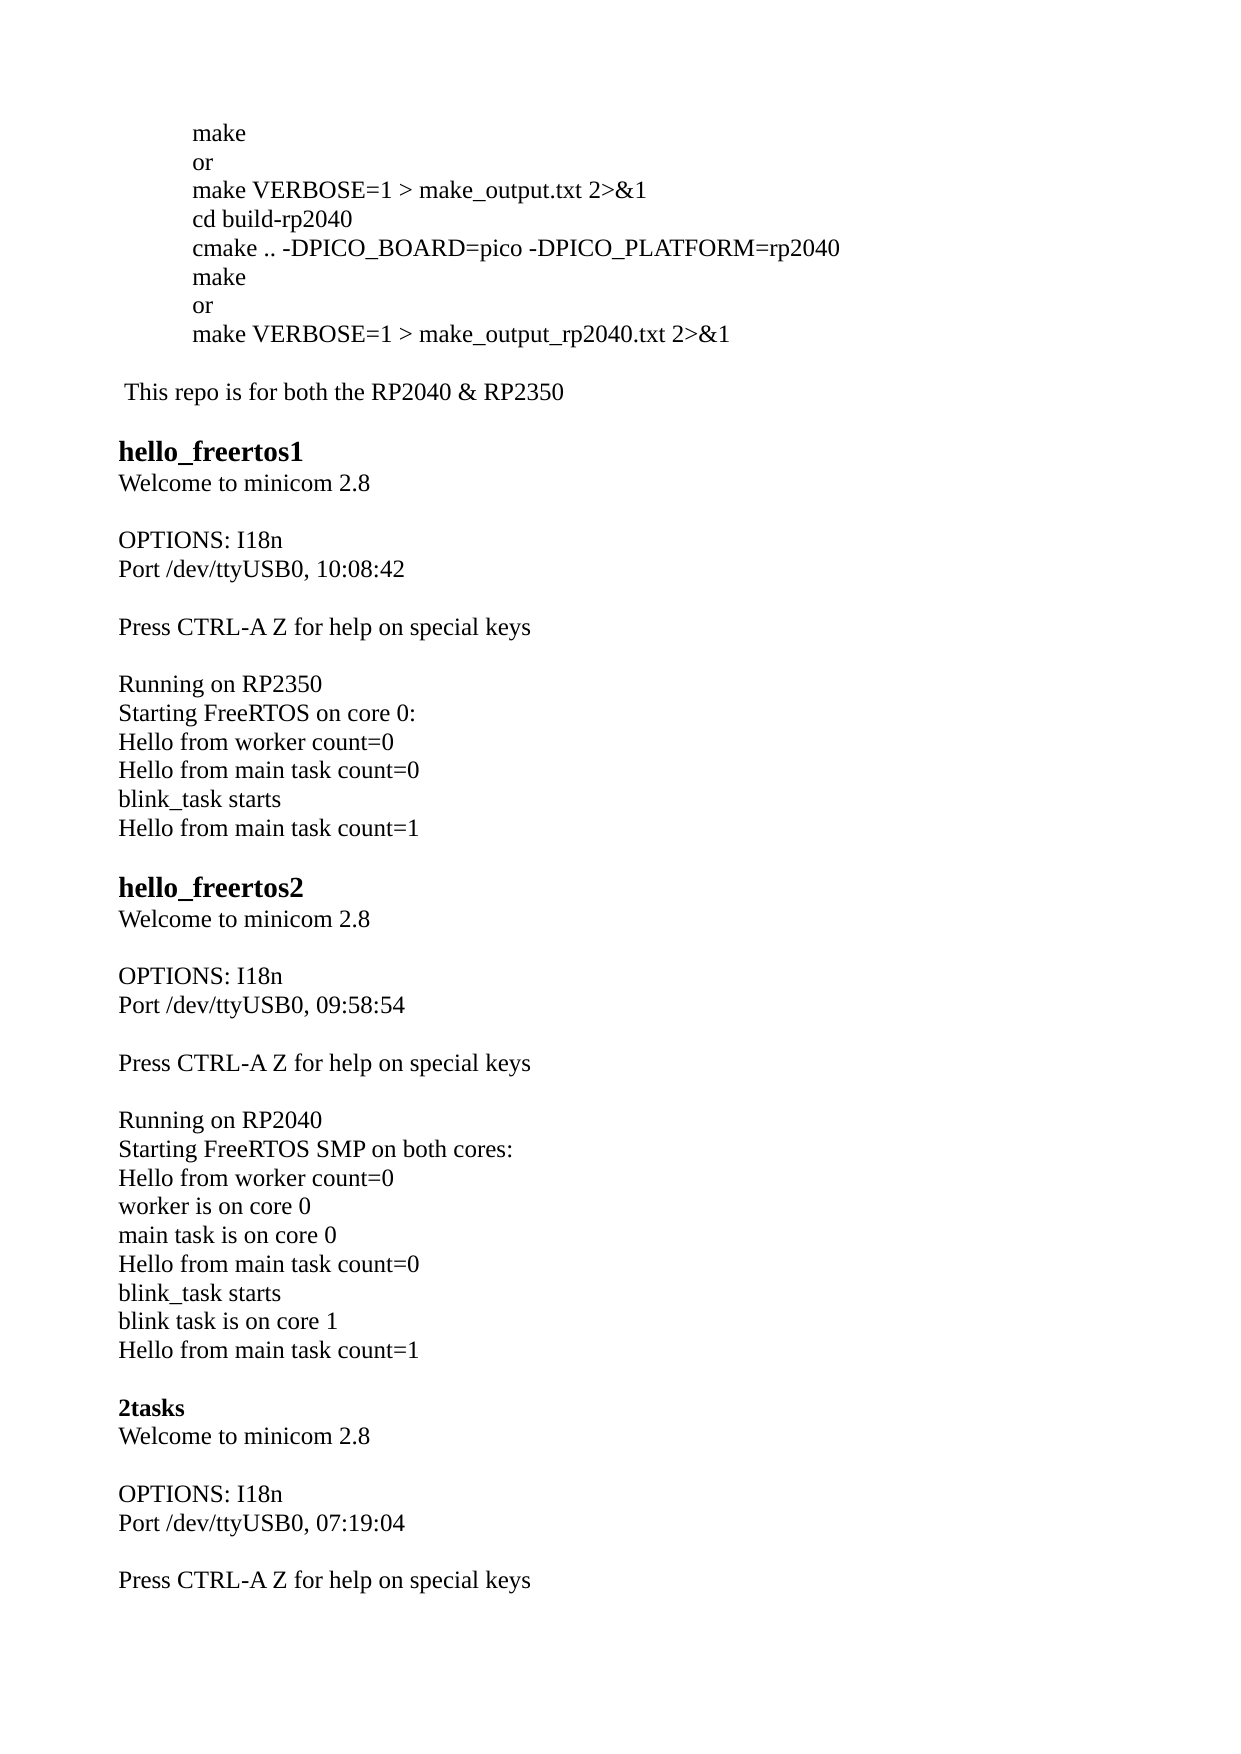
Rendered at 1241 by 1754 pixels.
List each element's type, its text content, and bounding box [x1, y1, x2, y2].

text hello_freertos1 [118, 434, 1122, 468]
text blink_task starts [118, 1278, 1122, 1306]
text Starting FreeRTOS SMP on both cores: [118, 1134, 1122, 1163]
text This repo is for both the RP2040 & RP2350 [118, 377, 1122, 406]
text make VERBOSE=1 > make_output_rp2040.txt 2>&1 [118, 319, 1122, 348]
text Hello from main task count=1 [118, 1335, 1122, 1364]
text cd build-rp2040 [118, 204, 1122, 233]
text worker is on core 0 [118, 1191, 1122, 1220]
text make [118, 118, 1122, 147]
text Hello from main task count=1 [118, 813, 1122, 842]
text Hello from worker count=0 [118, 727, 1122, 755]
text OPTIONS: I18n [118, 525, 1122, 554]
text make VERBOSE=1 > make_output.txt 2>&1 [118, 176, 1122, 204]
text Press CTRL-A Z for help on special keys [118, 1048, 1122, 1076]
text or [118, 147, 1122, 176]
text Running on RP2040 [118, 1105, 1122, 1134]
text Hello from main task count=0 [118, 755, 1122, 784]
text Port /dev/ttyUSB0, 10:08:42 [118, 554, 1122, 583]
text make [118, 262, 1122, 291]
text Running on RP2350 [118, 669, 1122, 698]
text Port /dev/ttyUSB0, 09:58:54 [118, 990, 1122, 1019]
text cmake .. -DPICO_BOARD=pico -DPICO_PLATFORM=rp2040 [118, 233, 1122, 262]
text Press CTRL-A Z for help on special keys [118, 1565, 1122, 1594]
text Welcome to minicom 2.8 [118, 904, 1122, 933]
text Welcome to minicom 2.8 [118, 1421, 1122, 1450]
text Hello from main task count=0 [118, 1249, 1122, 1278]
text main task is on core 0 [118, 1220, 1122, 1249]
text Port /dev/ttyUSB0, 07:19:04 [118, 1508, 1122, 1536]
text Welcome to minicom 2.8 [118, 468, 1122, 497]
text OPTIONS: I18n [118, 961, 1122, 990]
text OPTIONS: I18n [118, 1479, 1122, 1508]
text Hello from worker count=0 [118, 1163, 1122, 1191]
text Press CTRL-A Z for help on special keys [118, 612, 1122, 640]
text 2tasks [118, 1393, 1122, 1421]
text blink_task starts [118, 784, 1122, 813]
text hello_freertos2 [118, 870, 1122, 904]
text Starting FreeRTOS on core 0: [118, 698, 1122, 727]
text blink task is on core 1 [118, 1306, 1122, 1335]
text or [118, 291, 1122, 319]
